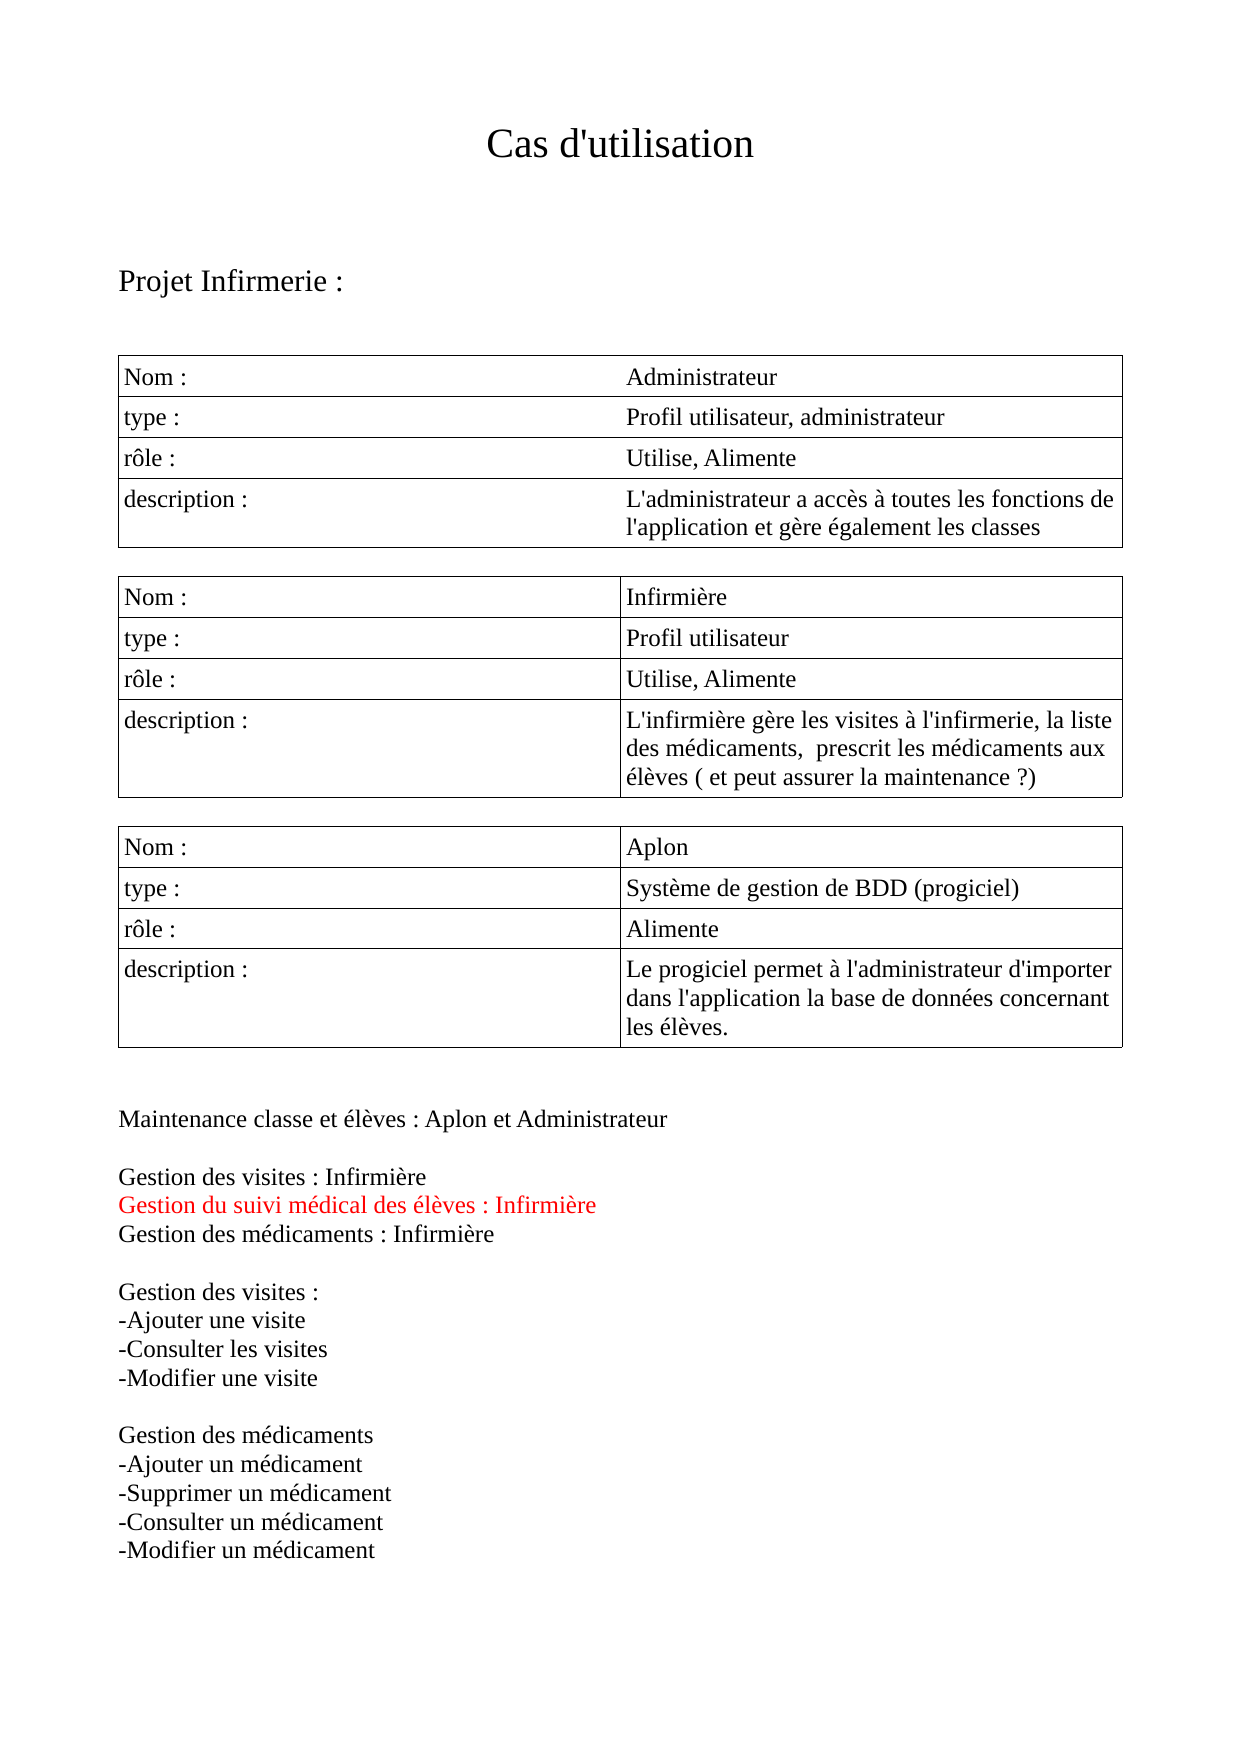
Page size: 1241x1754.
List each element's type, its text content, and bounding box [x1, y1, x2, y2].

text Gestion des médicaments : Infirmière [118, 1219, 1122, 1248]
text -Modifier une visite [118, 1363, 1122, 1392]
text -Supprimer un médicament [118, 1478, 1122, 1507]
text -Consulter les visites [118, 1334, 1122, 1363]
table_cell rôle : [119, 438, 620, 477]
table_cell L'administrateur a accès à toutes les fonctions de l'application et gère également les classes [620, 479, 1122, 547]
table_cell Profil utilisateur [621, 618, 1122, 658]
table_cell Profil utilisateur, administrateur [620, 397, 1122, 437]
table_cell type : [119, 868, 620, 907]
text Cas d'utilisation [118, 118, 1122, 166]
table_cell Utilise, Alimente [620, 438, 1122, 477]
table_cell Le progiciel permet à l'administrateur d'importer dans l'application la base de données concernant les élèves. [621, 949, 1122, 1046]
table_cell description : [119, 949, 620, 1046]
table_cell Alimente [621, 909, 1122, 948]
text Gestion des visites : [118, 1277, 1122, 1306]
text -Modifier un médicament [118, 1536, 1122, 1564]
table_cell description : [119, 479, 620, 547]
table_cell type : [119, 618, 620, 658]
text -Consulter un médicament [118, 1507, 1122, 1536]
text Gestion des visites : Infirmière [118, 1162, 1122, 1191]
table_cell Utilise, Alimente [621, 659, 1122, 698]
text Projet Infirmerie : [118, 262, 1122, 298]
table_cell Système de gestion de BDD (progiciel) [621, 868, 1122, 907]
text -Ajouter un médicament [118, 1449, 1122, 1478]
table_cell description : [119, 700, 620, 797]
table_cell rôle : [119, 659, 620, 698]
table_cell type : [119, 397, 620, 437]
table_header Infirmière [621, 577, 1122, 617]
table_header Nom : [119, 577, 620, 617]
table_cell L'infirmière gère les visites à l'infirmerie, la liste des médicaments, prescrit les médicaments aux élèves ( et peut assurer la maintenance ?) [621, 700, 1122, 797]
table_header Aplon [621, 827, 1122, 867]
table_cell rôle : [119, 909, 620, 948]
text Maintenance classe et élèves : Aplon et Administrateur [118, 1104, 1122, 1133]
text Gestion du suivi médical des élèves : Infirmière [118, 1191, 1122, 1219]
table_header Nom : [119, 356, 620, 396]
text Gestion des médicaments [118, 1421, 1122, 1449]
table_header Nom : [119, 827, 620, 867]
table_header Administrateur [620, 356, 1122, 396]
text -Ajouter une visite [118, 1306, 1122, 1334]
